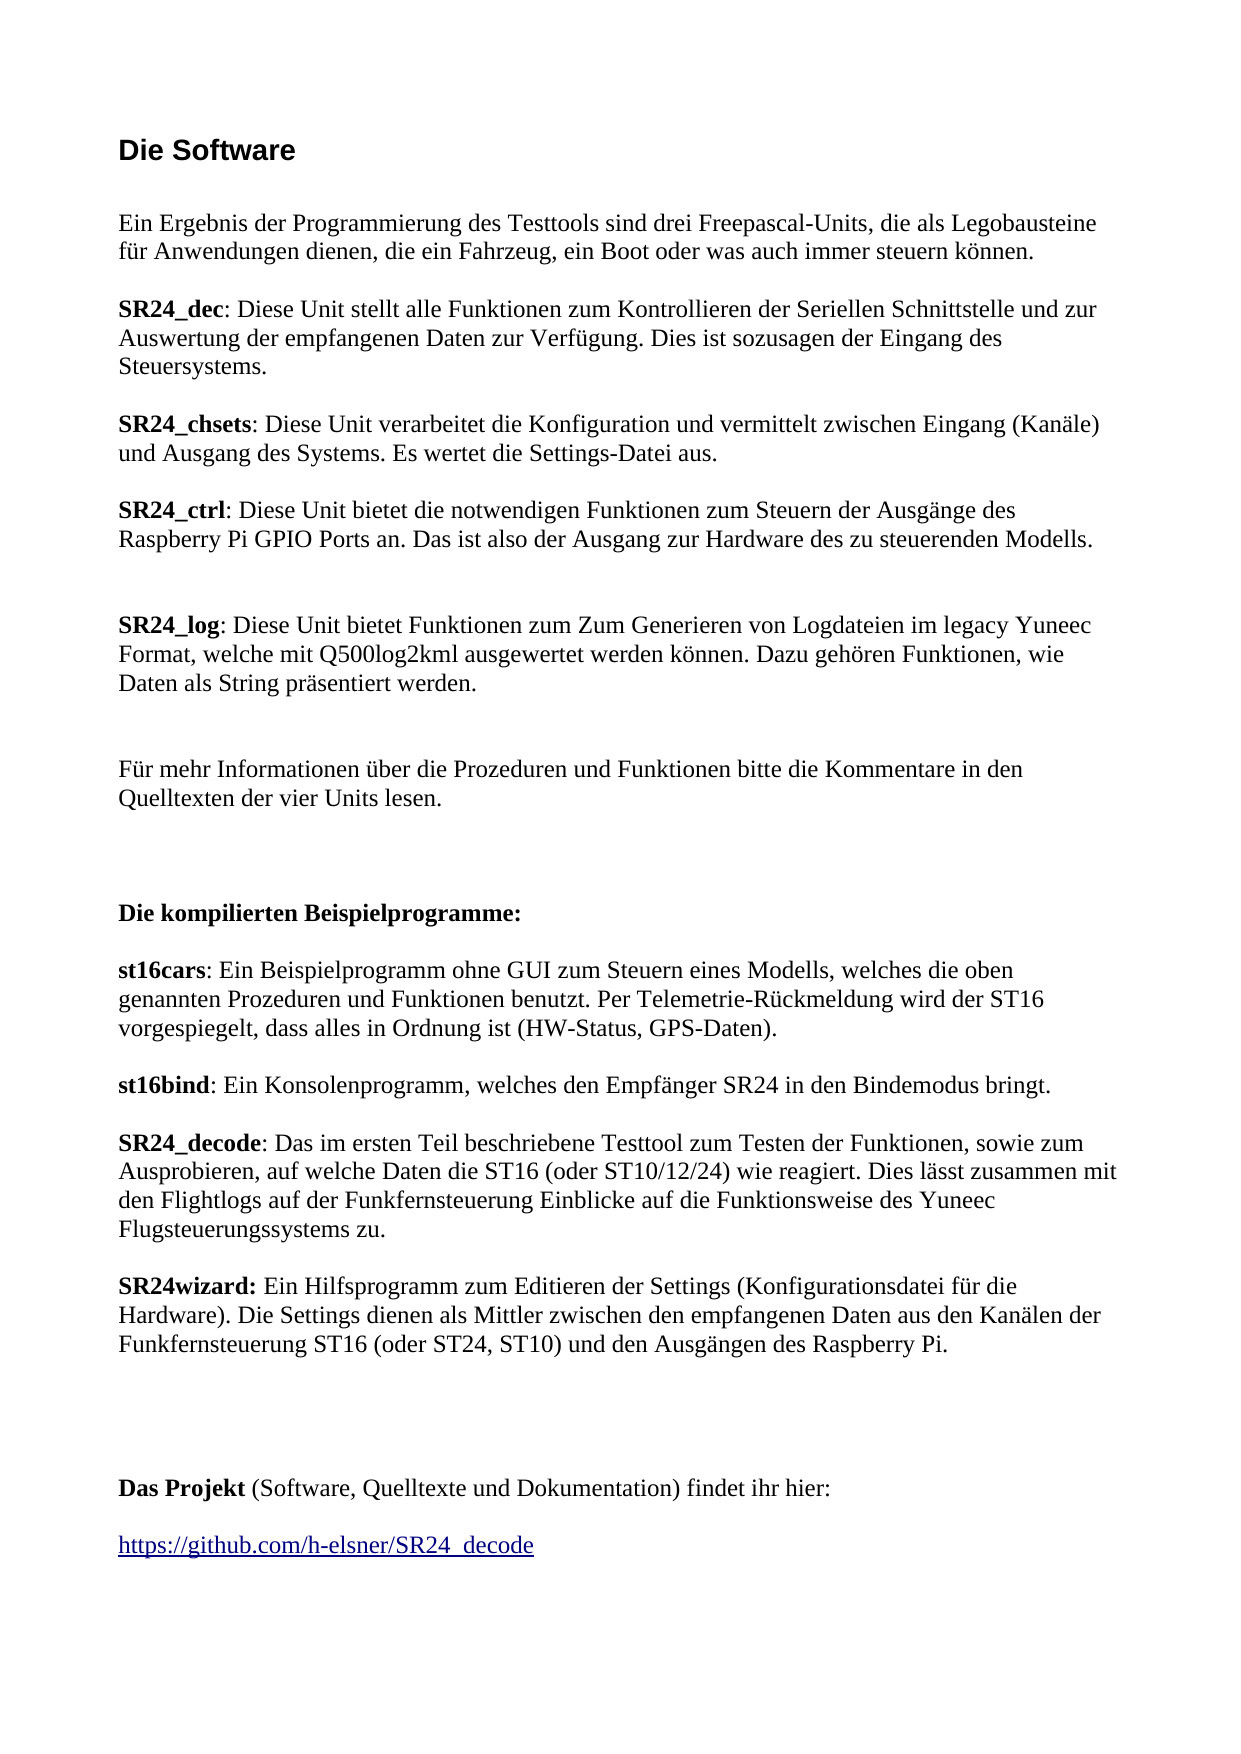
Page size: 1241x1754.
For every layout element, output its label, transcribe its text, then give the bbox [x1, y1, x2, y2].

text SR24_log: Diese Unit bietet Funktionen zum Zum Generieren von Logdateien im legacy Yuneec Format, welche mit Q500log2kml ausgewertet werden können. Dazu gehören Funktionen, wie Daten als String präsentiert werden. [118, 610, 1122, 696]
text SR24_dec: Diese Unit stellt alle Funktionen zum Kontrollieren der Seriellen Schnittstelle und zur Auswertung der empfangenen Daten zur Verfügung. Dies ist sozusagen der Eingang des Steuersystems. [118, 294, 1122, 380]
text Das Projekt (Software, Quelltexte und Dokumentation) findet ihr hier: [118, 1473, 1122, 1501]
text st16cars: Ein Beispielprogramm ohne GUI zum Steuern eines Modells, welches die oben genannten Prozeduren und Funktionen benutzt. Per Telemetrie-Rückmeldung wird der ST16 vorgespiegelt, dass alles in Ordnung ist (HW-Status, GPS-Daten). [118, 955, 1122, 1041]
text SR24_chsets: Diese Unit verarbeitet die Konfiguration und vermittelt zwischen Eingang (Kanäle) und Ausgang des Systems. Es wertet die Settings-Datei aus. [118, 409, 1122, 466]
text SR24_decode: Das im ersten Teil beschriebene Testtool zum Testen der Funktionen, sowie zum Ausprobieren, auf welche Daten die ST16 (oder ST10/12/24) wie reagiert. Dies lässt zusammen mit den Flightlogs auf der Funkfernsteuerung Einblicke auf die Funktionsweise des Yuneec Flugsteuerungssystems zu. [118, 1128, 1122, 1243]
text st16bind: Ein Konsolenprogramm, welches den Empfänger SR24 in den Bindemodus bringt. [118, 1070, 1122, 1099]
subtitle Die Software [118, 133, 1122, 166]
text SR24wizard: Ein Hilfsprogramm zum Editieren der Settings (Konfigurationsdatei für die Hardware). Die Settings dienen als Mittler zwischen den empfangenen Daten aus den Kanälen der Funkfernsteuerung ST16 (oder ST24, ST10) und den Ausgängen des Raspberry Pi. [118, 1271, 1122, 1358]
text SR24_ctrl: Diese Unit bietet die notwendigen Funktionen zum Steuern der Ausgänge des Raspberry Pi GPIO Ports an. Das ist also der Ausgang zur Hardware des zu steuerenden Modells. [118, 495, 1122, 553]
text Ein Ergebnis der Programmierung des Testtools sind drei Freepascal-Units, die als Legobausteine für Anwendungen dienen, die ein Fahrzeug, ein Boot oder was auch immer steuern können. [118, 208, 1122, 265]
text Für mehr Informationen über die Prozeduren und Funktionen bitte die Kommentare in den Quelltexten der vier Units lesen. [118, 754, 1122, 811]
text Die kompilierten Beispielprogramme: [118, 898, 1122, 926]
text https://github.com/h-elsner/SR24_decode [118, 1530, 1122, 1559]
